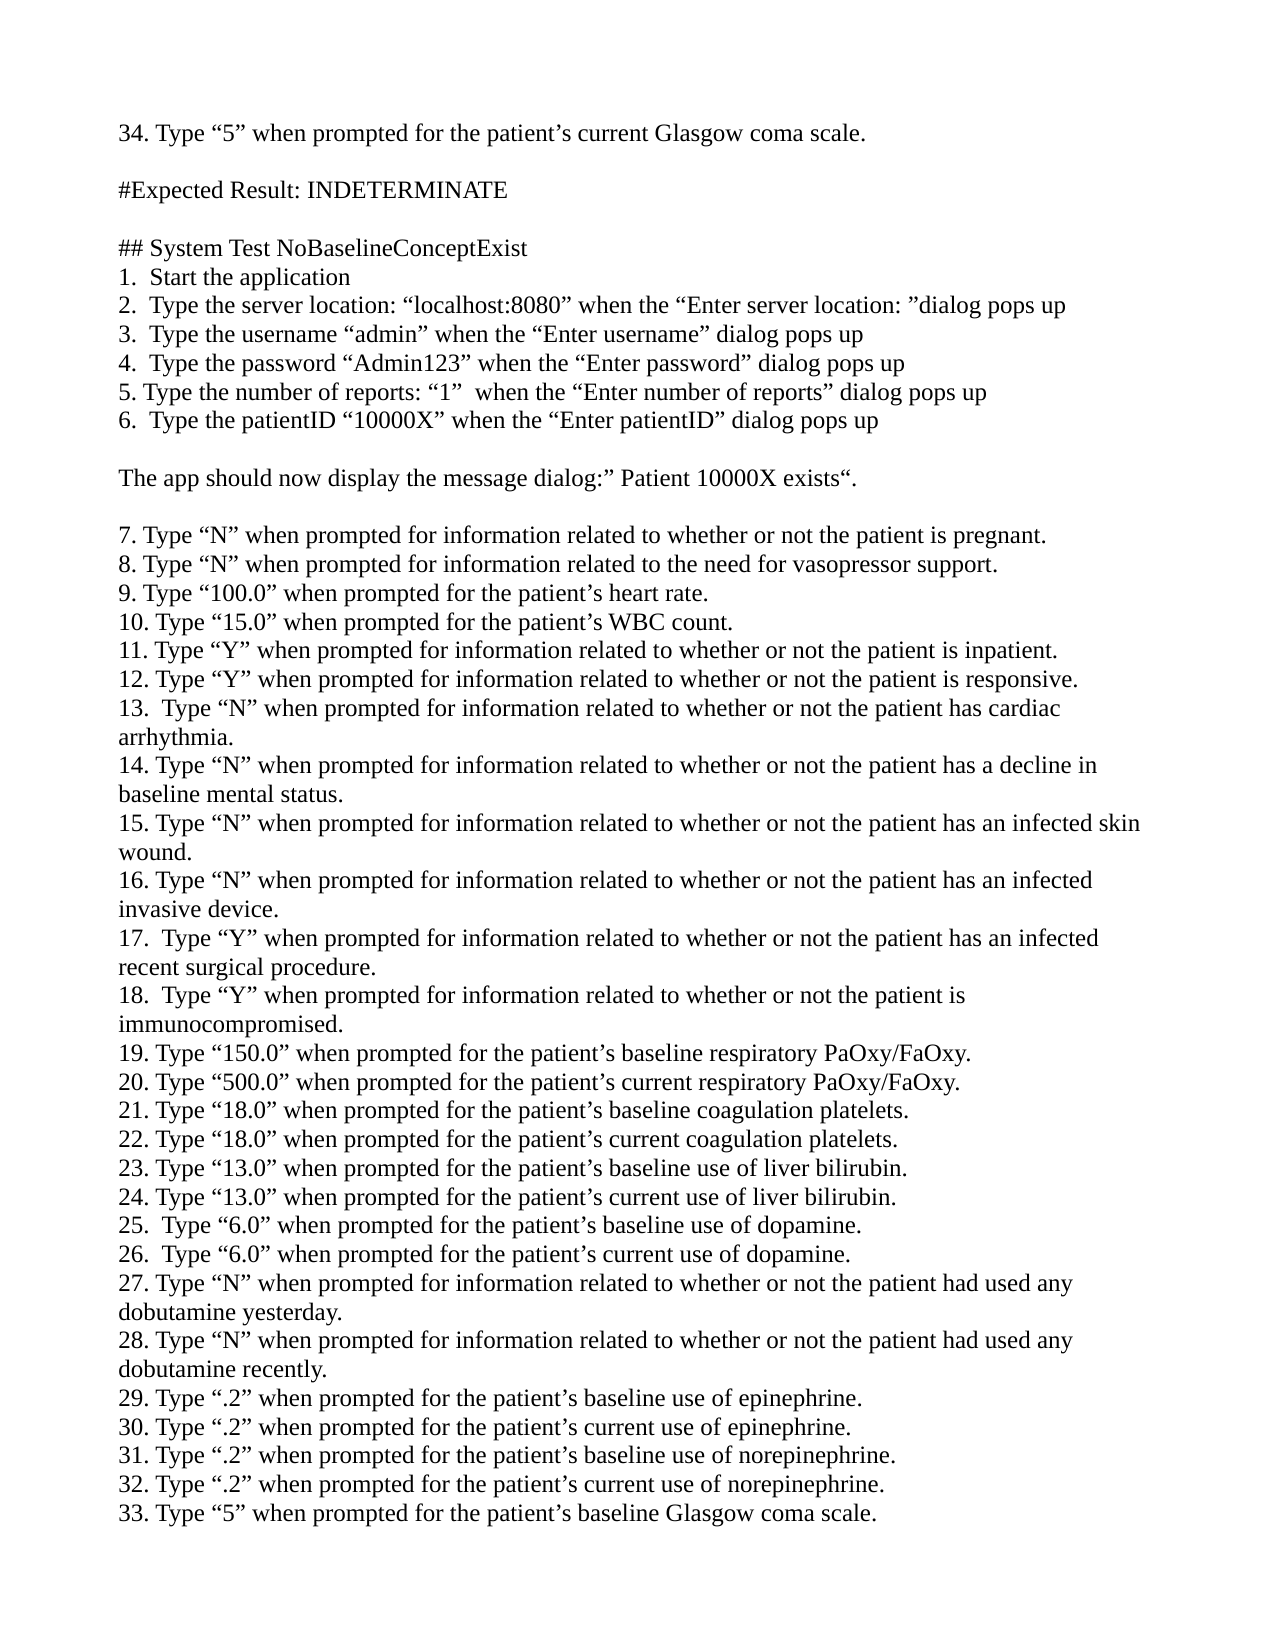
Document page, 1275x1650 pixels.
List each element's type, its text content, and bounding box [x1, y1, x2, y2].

text ## System Test NoBaselineConceptExist [118, 233, 1157, 262]
text 26. Type “6.0” when prompted for the patient’s current use of dopamine. [118, 1239, 1157, 1268]
text 10. Type “15.0” when prompted for the patient’s WBC count. [118, 607, 1157, 636]
text 3. Type the username “admin” when the “Enter username” dialog pops up [118, 319, 1157, 348]
text 5. Type the number of reports: “1” when the “Enter number of reports” dialog pops up [118, 377, 1157, 406]
text 6. Type the patientID “10000X” when the “Enter patientID” dialog pops up [118, 406, 1157, 434]
text 28. Type “N” when prompted for information related to whether or not the patient had used any dobutamine recently. [118, 1326, 1157, 1383]
text 32. Type “.2” when prompted for the patient’s current use of norepinephrine. [118, 1469, 1157, 1498]
text 12. Type “Y” when prompted for information related to whether or not the patient is responsive. [118, 664, 1157, 693]
text 30. Type “.2” when prompted for the patient’s current use of epinephrine. [118, 1412, 1157, 1441]
text The app should now display the message dialog:” Patient 10000X exists“. [118, 463, 1157, 492]
text 15. Type “N” when prompted for information related to whether or not the patient has an infected skin wound. [118, 808, 1157, 866]
text 22. Type “18.0” when prompted for the patient’s current coagulation platelets. [118, 1124, 1157, 1153]
text 25. Type “6.0” when prompted for the patient’s baseline use of dopamine. [118, 1211, 1157, 1239]
text 31. Type “.2” when prompted for the patient’s baseline use of norepinephrine. [118, 1441, 1157, 1469]
text 4. Type the password “Admin123” when the “Enter password” dialog pops up [118, 348, 1157, 377]
text 7. Type “N” when prompted for information related to whether or not the patient is pregnant. [118, 521, 1157, 549]
text 14. Type “N” when prompted for information related to whether or not the patient has a decline in baseline mental status. [118, 751, 1157, 808]
text 29. Type “.2” when prompted for the patient’s baseline use of epinephrine. [118, 1383, 1157, 1412]
text 33. Type “5” when prompted for the patient’s baseline Glasgow coma scale. [118, 1498, 1157, 1527]
text 8. Type “N” when prompted for information related to the need for vasopressor support. [118, 549, 1157, 578]
text 23. Type “13.0” when prompted for the patient’s baseline use of liver bilirubin. [118, 1153, 1157, 1182]
text 18. Type “Y” when prompted for information related to whether or not the patient is immunocompromised. [118, 981, 1157, 1038]
text 27. Type “N” when prompted for information related to whether or not the patient had used any dobutamine yesterday. [118, 1268, 1157, 1326]
text 1. Start the application [118, 262, 1157, 291]
text #Expected Result: INDETERMINATE [118, 176, 1157, 204]
text 13. Type “N” when prompted for information related to whether or not the patient has cardiac arrhythmia. [118, 693, 1157, 751]
text 21. Type “18.0” when prompted for the patient’s baseline coagulation platelets. [118, 1096, 1157, 1124]
text 2. Type the server location: “localhost:8080” when the “Enter server location: ”dialog pops up [118, 291, 1157, 319]
text 34. Type “5” when prompted for the patient’s current Glasgow coma scale. [118, 118, 1157, 147]
text 17. Type “Y” when prompted for information related to whether or not the patient has an infected recent surgical procedure. [118, 923, 1157, 981]
text 19. Type “150.0” when prompted for the patient’s baseline respiratory PaOxy/FaOxy. [118, 1038, 1157, 1067]
text 16. Type “N” when prompted for information related to whether or not the patient has an infected invasive device. [118, 866, 1157, 923]
text 9. Type “100.0” when prompted for the patient’s heart rate. [118, 578, 1157, 607]
text 11. Type “Y” when prompted for information related to whether or not the patient is inpatient. [118, 636, 1157, 664]
text 20. Type “500.0” when prompted for the patient’s current respiratory PaOxy/FaOxy. [118, 1067, 1157, 1096]
text 24. Type “13.0” when prompted for the patient’s current use of liver bilirubin. [118, 1182, 1157, 1211]
